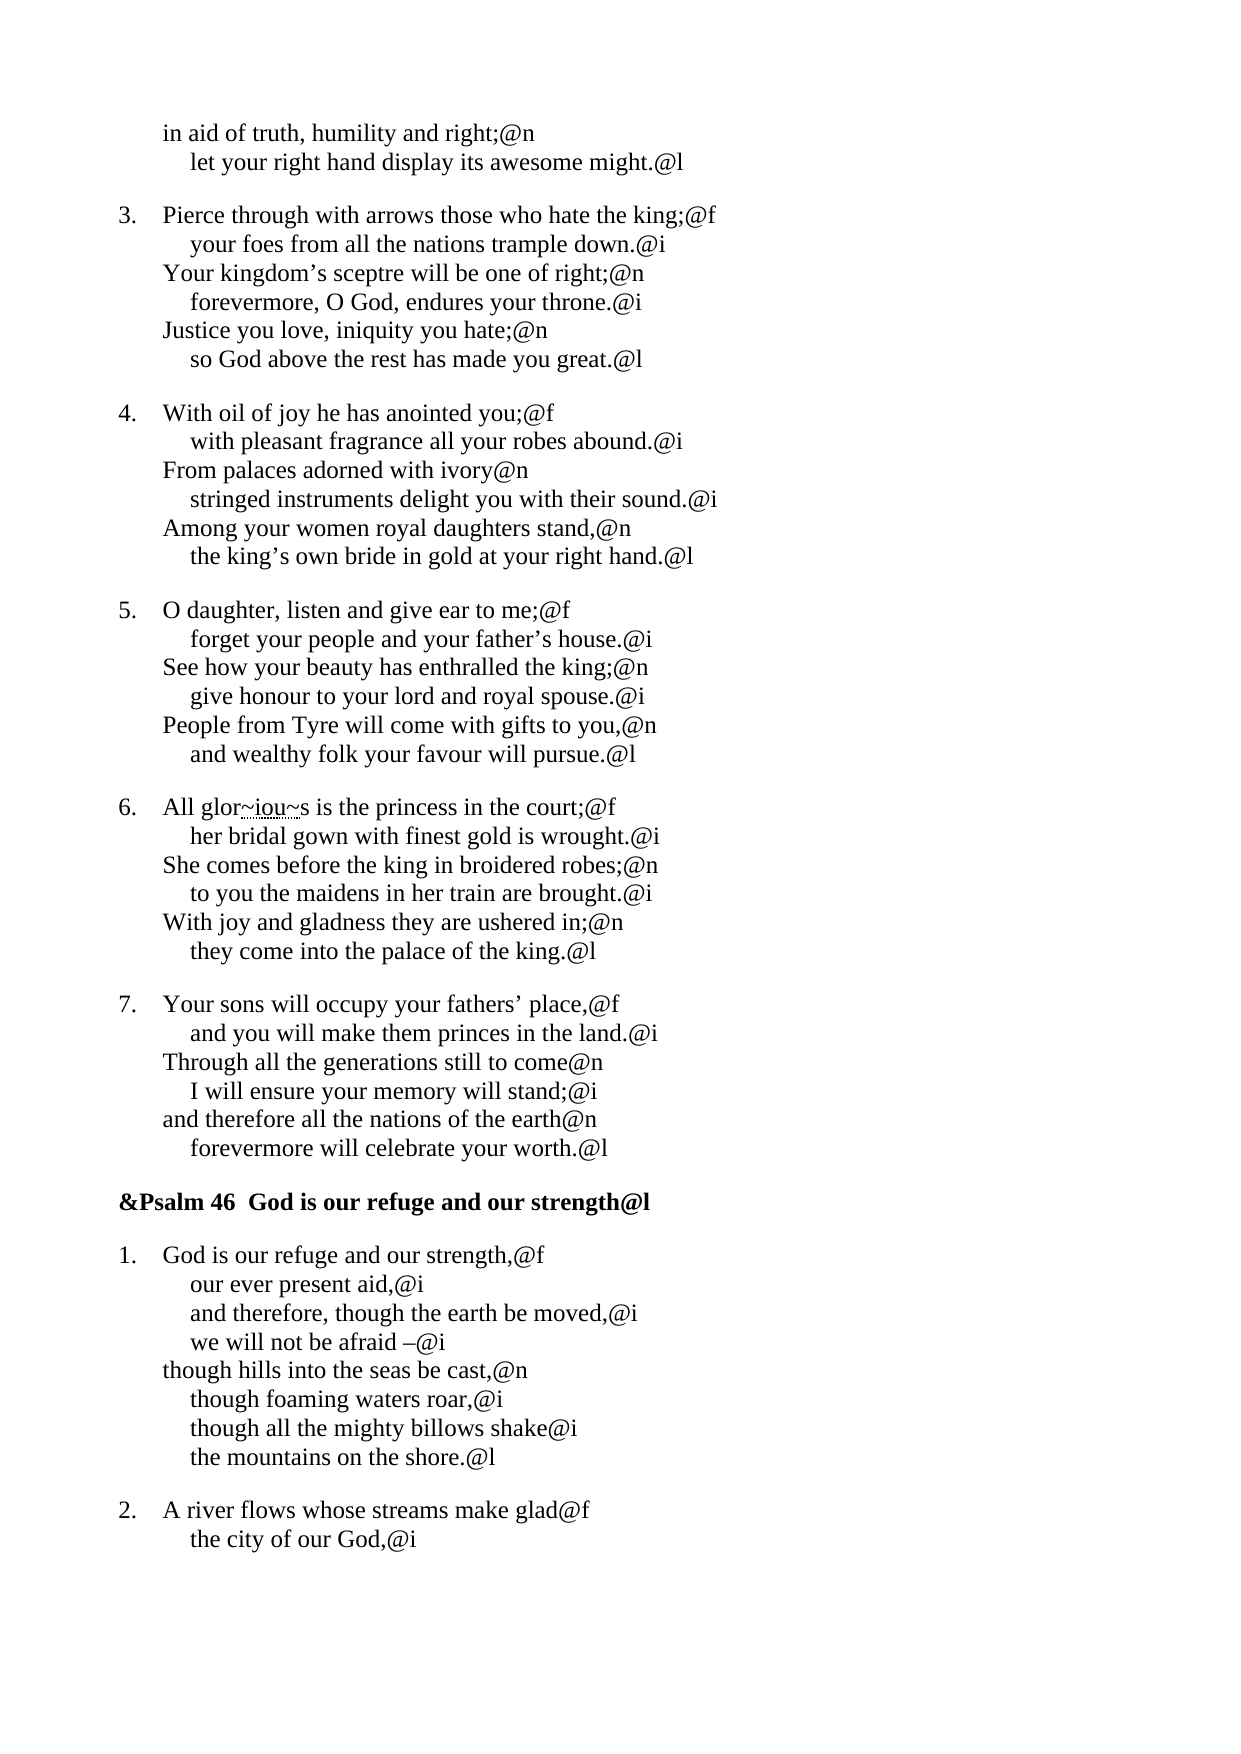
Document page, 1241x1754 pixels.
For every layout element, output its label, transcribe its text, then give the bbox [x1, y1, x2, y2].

text though hills into the seas be cast,@n [162, 1355, 1122, 1384]
text let your right hand display its awesome might.@l [171, 147, 1122, 176]
text Through all the generations still to come@n [162, 1047, 1122, 1076]
text People from Tyre will come with gifts to you,@n [162, 710, 1122, 739]
text though foaming waters roar,@i [171, 1384, 1122, 1413]
text with pleasant fragrance all your robes abound.@i [171, 426, 1122, 455]
text your foes from all the nations trample down.@i [171, 229, 1122, 258]
text I will ensure your memory will stand;@i [171, 1076, 1122, 1104]
text the king’s own bride in gold at your right hand.@l [171, 541, 1122, 570]
text though all the mighty billows shake@i [171, 1413, 1122, 1442]
text and you will make them princes in the land.@i [171, 1018, 1122, 1047]
text give honour to your lord and royal spouse.@i [171, 681, 1122, 710]
text From palaces adorned with ivory@n [162, 455, 1122, 484]
text 5. O daughter, listen and give ear to me;@f [118, 595, 1122, 624]
text 2. A river flows whose streams make glad@f [118, 1495, 1122, 1524]
text the mountains on the shore.@l [171, 1442, 1122, 1470]
text forevermore, O God, endures your throne.@i [171, 287, 1122, 315]
subtitle &Psalm 46 God is our refuge and our strength@l [118, 1187, 1122, 1216]
text and therefore all the nations of the earth@n [162, 1104, 1122, 1133]
text and therefore, though the earth be moved,@i [171, 1298, 1122, 1327]
text With joy and gladness they are ushered in;@n [162, 907, 1122, 936]
text 3. Pierce through with arrows those who hate the king;@f [118, 200, 1122, 229]
text the city of our God,@i [171, 1524, 1122, 1553]
text we will not be afraid –@i [171, 1327, 1122, 1355]
text they come into the palace of the king.@l [171, 936, 1122, 965]
text her bridal gown with finest gold is wrought.@i [171, 821, 1122, 850]
text forevermore will celebrate your worth.@l [171, 1133, 1122, 1162]
text 6. All glor~iou~s is the princess in the court;@f [118, 792, 1122, 821]
text Among your women royal daughters stand,@n [162, 513, 1122, 541]
text stringed instruments delight you with their sound.@i [171, 484, 1122, 513]
text forget your people and your father’s house.@i [171, 624, 1122, 652]
text See how your beauty has enthralled the king;@n [162, 652, 1122, 681]
text our ever present aid,@i [171, 1269, 1122, 1298]
text and wealthy folk your favour will pursue.@l [171, 739, 1122, 767]
text Your kingdom’s sceptre will be one of right;@n [162, 258, 1122, 287]
text She comes before the king in broidered robes;@n [162, 850, 1122, 878]
text 4. With oil of joy he has anointed you;@f [118, 398, 1122, 426]
text Justice you love, iniquity you hate;@n [162, 315, 1122, 344]
text so God above the rest has made you great.@l [171, 344, 1122, 373]
text 1. God is our refuge and our strength,@f [118, 1240, 1122, 1269]
text to you the maidens in her train are brought.@i [171, 878, 1122, 907]
text 7. Your sons will occupy your fathers’ place,@f [118, 989, 1122, 1018]
text in aid of truth, humility and right;@n [162, 118, 1122, 147]
